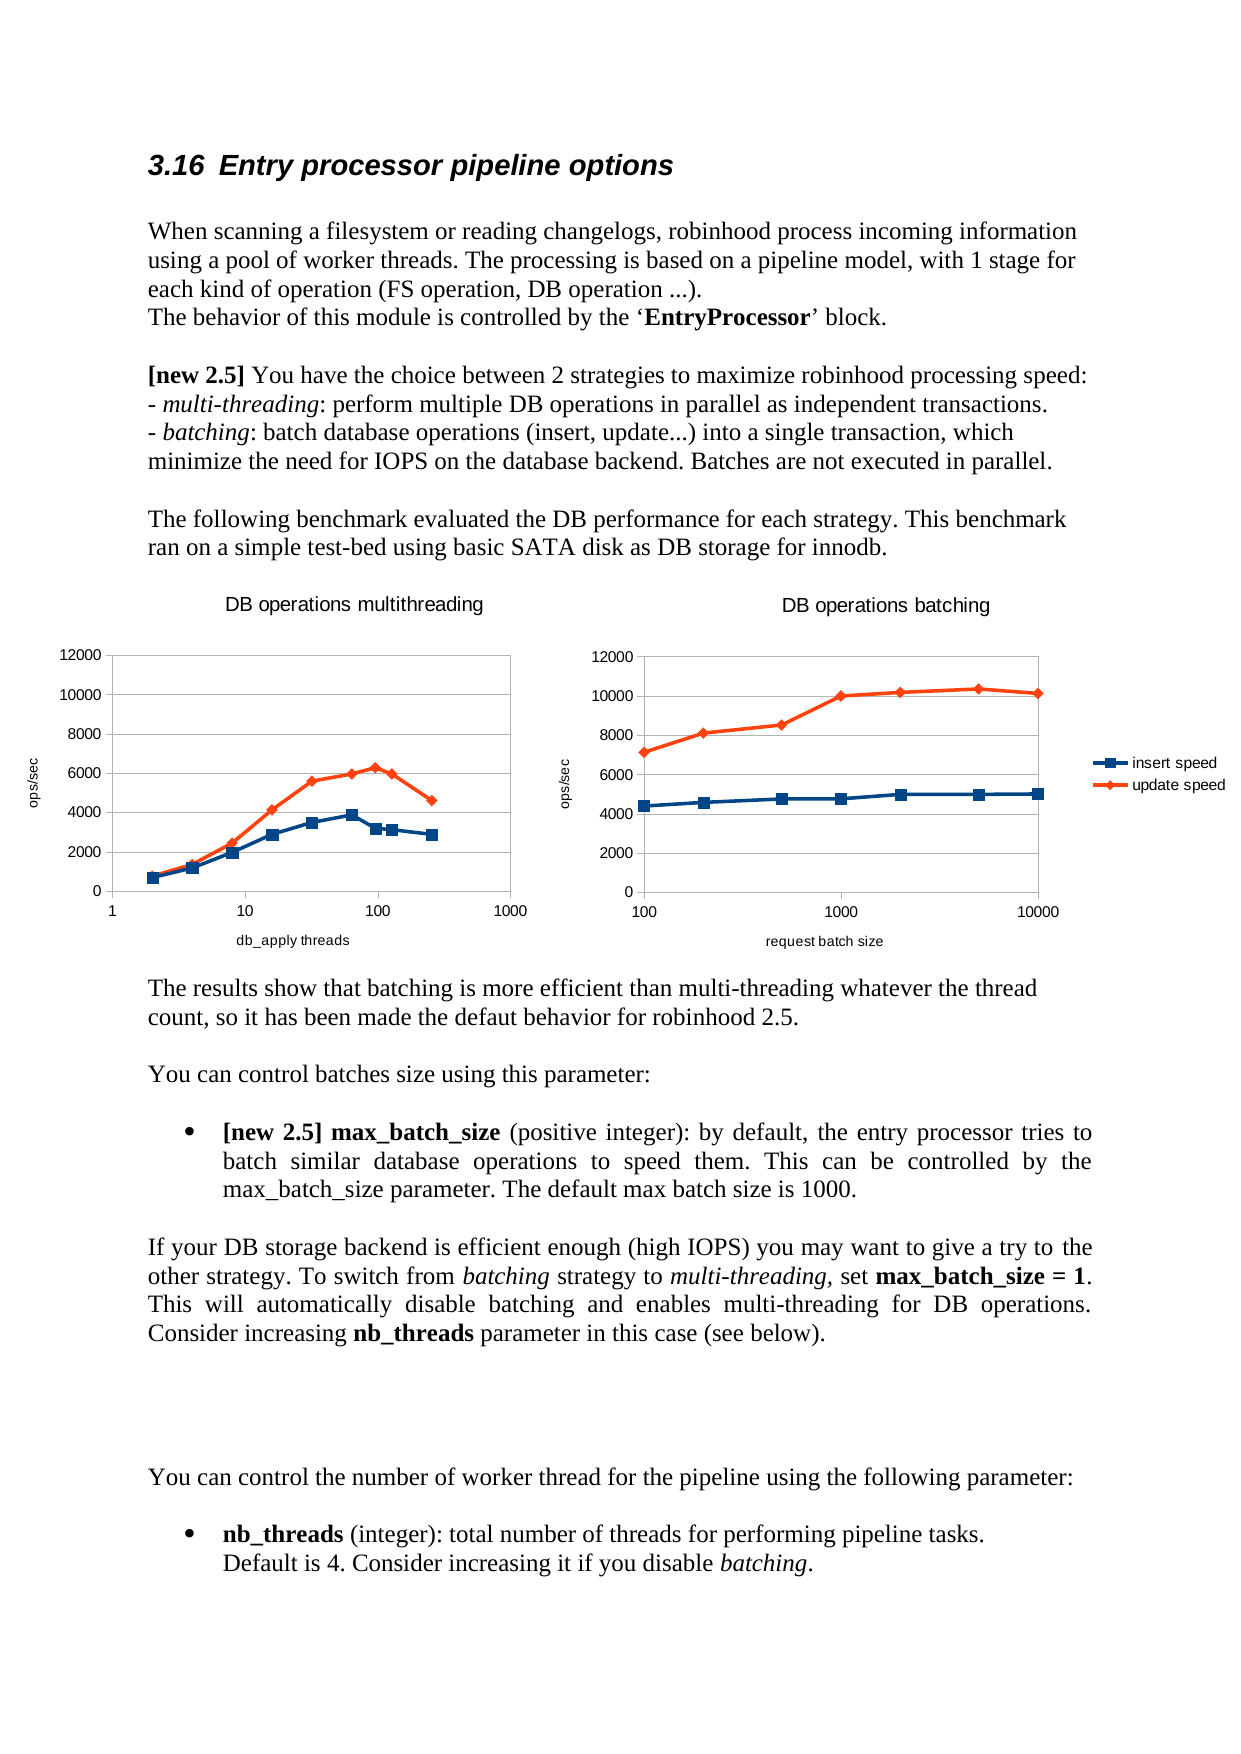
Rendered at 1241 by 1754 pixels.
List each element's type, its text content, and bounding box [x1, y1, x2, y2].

list nb_threads (integer): total number of threads for performing pipeline tasks. Default is 4. Consider increasing it if you disable batching. [185, 1519, 1093, 1577]
text You can control batches size using this parameter: [148, 1059, 1093, 1088]
text When scanning a filesystem or reading changelogs, robinhood process incoming information using a pool of worker threads. The processing is based on a pipeline model, with 1 stage for each kind of operation (FS operation, DB operation ...). [148, 216, 1093, 302]
text The behavior of this module is controlled by the ‘EntryProcessor’ block. [148, 302, 1093, 331]
text You can control the number of worker thread for the pipeline using the following parameter: [148, 1462, 1093, 1491]
text If your DB storage backend is efficient enough (high IOPS) you may want to give a try to the other strategy. To switch from batching strategy to multi-threading, set max_batch_size = 1. This will automatically disable batching and enables multi-threading for DB operations. Consider increasing nb_threads parameter in this case (see below). [148, 1232, 1093, 1347]
text [148, 561, 1093, 574]
text - multi-threading: perform multiple DB operations in parallel as independent transactions. [148, 389, 1093, 417]
text The following benchmark evaluated the DB performance for each strategy. This benchmark ran on a simple test-bed using basic SATA disk as DB storage for innodb. [148, 504, 1093, 561]
text [new 2.5] You have the choice between 2 strategies to maximize robinhood processing speed: [148, 360, 1093, 389]
list [new 2.5] max_batch_size (positive integer): by default, the entry processor tries to batch similar database operations to speed them. This can be controlled by the max_batch_size parameter. The default max batch size is 1000. [185, 1117, 1093, 1203]
text - batching: batch database operations (insert, update...) into a single transaction, which minimize the need for IOPS on the database backend. Batches are not executed in parallel. [148, 417, 1093, 475]
text The results show that batching is more efficient than multi-threading whatever the thread count, so it has been made the defaut behavior for robinhood 2.5. [148, 972, 1093, 1031]
subtitle Entry processor pipeline options [148, 148, 1093, 181]
